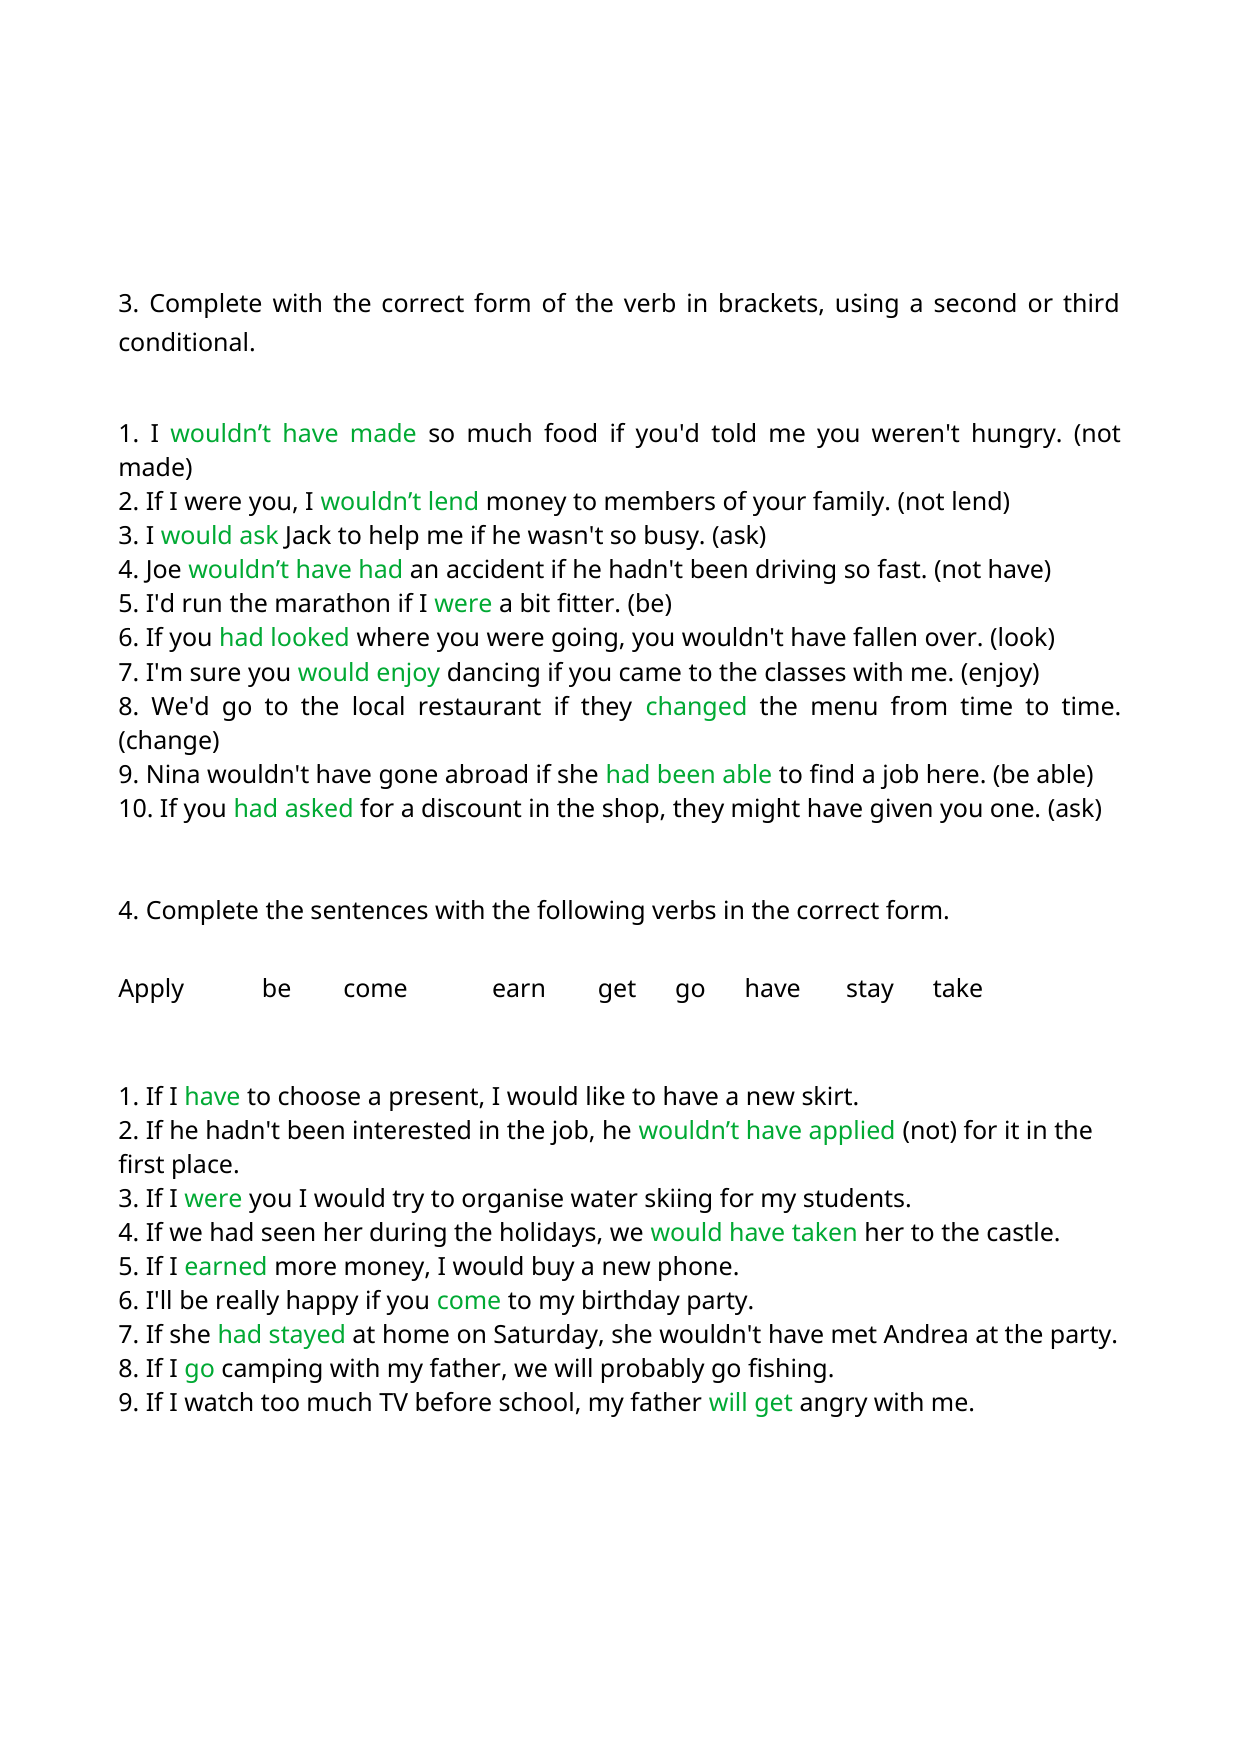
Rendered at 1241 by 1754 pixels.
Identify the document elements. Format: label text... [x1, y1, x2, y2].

text Apply be come earn get go have stay take [118, 971, 1122, 1005]
text 9. If I watch too much TV before school, my father will get angry with me. [118, 1385, 1122, 1419]
text 3. Complete with the correct form of the verb in brackets, using a second or third conditional. [118, 286, 1122, 359]
text 5. I'd run the marathon if I were a bit fitter. (be) [118, 586, 1122, 620]
text 9. Nina wouldn't have gone abroad if she had been able to find a job here. (be able) [118, 756, 1122, 790]
text 5. If I earned more money, I would buy a new phone. [118, 1248, 1122, 1283]
text 1. I wouldn’t have made so much food if you'd told me you weren't hungry. (not made) [118, 416, 1122, 484]
text 6. If you had looked where you were going, you wouldn't have fallen over. (look) [118, 620, 1122, 654]
text 3. If I were you I would try to organise water skiing for my students. [118, 1180, 1122, 1214]
text 8. We'd go to the local restaurant if they changed the menu from time to time. (change) [118, 688, 1122, 756]
text 1. If I have to choose a present, I would like to have a new skirt. [118, 1078, 1122, 1112]
text 4. Joe wouldn’t have had an accident if he hadn't been driving so fast. (not have) [118, 552, 1122, 586]
text 2. If I were you, I wouldn’t lend money to members of your family. (not lend) [118, 484, 1122, 518]
text 3. I would ask Jack to help me if he wasn't so busy. (ask) [118, 518, 1122, 552]
text 4. Complete the sentences with the following verbs in the correct form. [118, 893, 1122, 927]
text 8. If I go camping with my father, we will probably go fishing. [118, 1351, 1122, 1385]
text 7. I'm sure you would enjoy dancing if you came to the classes with me. (enjoy) [118, 654, 1122, 688]
text 4. If we had seen her during the holidays, we would have taken her to the castle. [118, 1214, 1122, 1248]
text 7. If she had stayed at home on Saturday, she wouldn't have met Andrea at the party. [118, 1317, 1122, 1351]
text 2. If he hadn't been interested in the job, he wouldn’t have applied (not) for it in the first place. [118, 1112, 1122, 1180]
text 6. I'll be really happy if you come to my birthday party. [118, 1283, 1122, 1317]
text 10. If you had asked for a discount in the shop, they might have given you one. (ask) [118, 790, 1122, 824]
